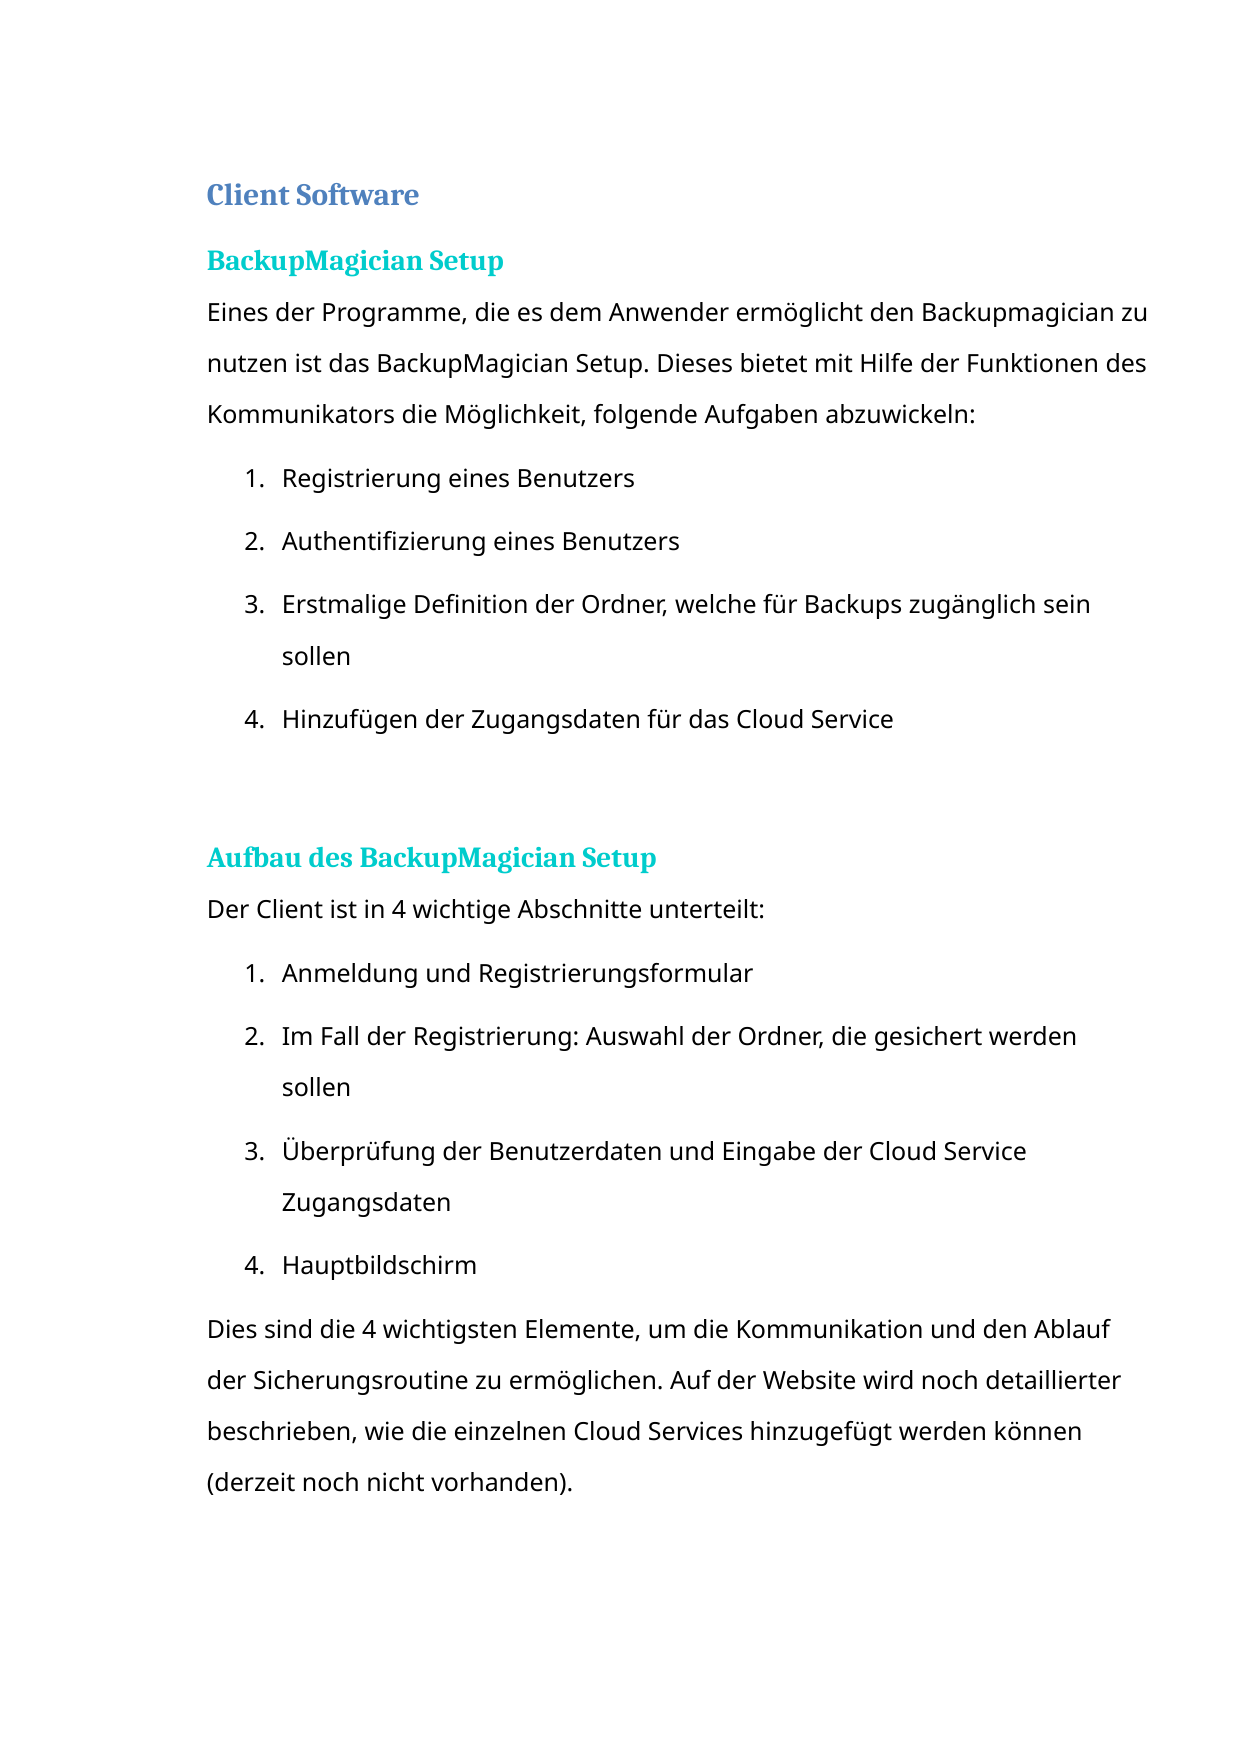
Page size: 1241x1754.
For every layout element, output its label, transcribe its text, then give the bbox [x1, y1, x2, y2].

subtitle Aufbau des BackupMagician Setup [207, 841, 1152, 875]
list Hinzufügen der Zugangsdaten für das Cloud Service [244, 702, 1152, 736]
list Authentifizierung eines Benutzers [244, 524, 1152, 558]
subtitle BackupMagician Setup [207, 244, 1152, 277]
list Anmeldung und Registrierungsformular [244, 956, 1152, 990]
list Hauptbildschirm [244, 1248, 1152, 1282]
list Im Fall der Registrierung: Auswahl der Ordner, die gesichert werden sollen [244, 1019, 1152, 1104]
subtitle Client Software [207, 177, 1152, 213]
text Eines der Programme, die es dem Anwender ermöglicht den Backupmagician zu nutzen ist das BackupMagician Setup. Dieses bietet mit Hilfe der Funktionen des Kommunikators die Möglichkeit, folgende Aufgaben abzuwickeln: [207, 295, 1152, 431]
list Erstmalige Definition der Ordner, welche für Backups zugänglich sein sollen [244, 587, 1152, 672]
list Registrierung eines Benutzers [244, 460, 1152, 494]
text Dies sind die 4 wichtigsten Elemente, um die Kommunikation und den Ablauf der Sicherungsroutine zu ermöglichen. Auf der Website wird noch detaillierter beschrieben, wie die einzelnen Cloud Services hinzugefügt werden können (derzeit noch nicht vorhanden). [207, 1311, 1152, 1499]
text Der Client ist in 4 wichtige Abschnitte unterteilt: [207, 892, 1152, 926]
list Überprüfung der Benutzerdaten und Eingabe der Cloud Service Zugangsdaten [244, 1133, 1152, 1219]
